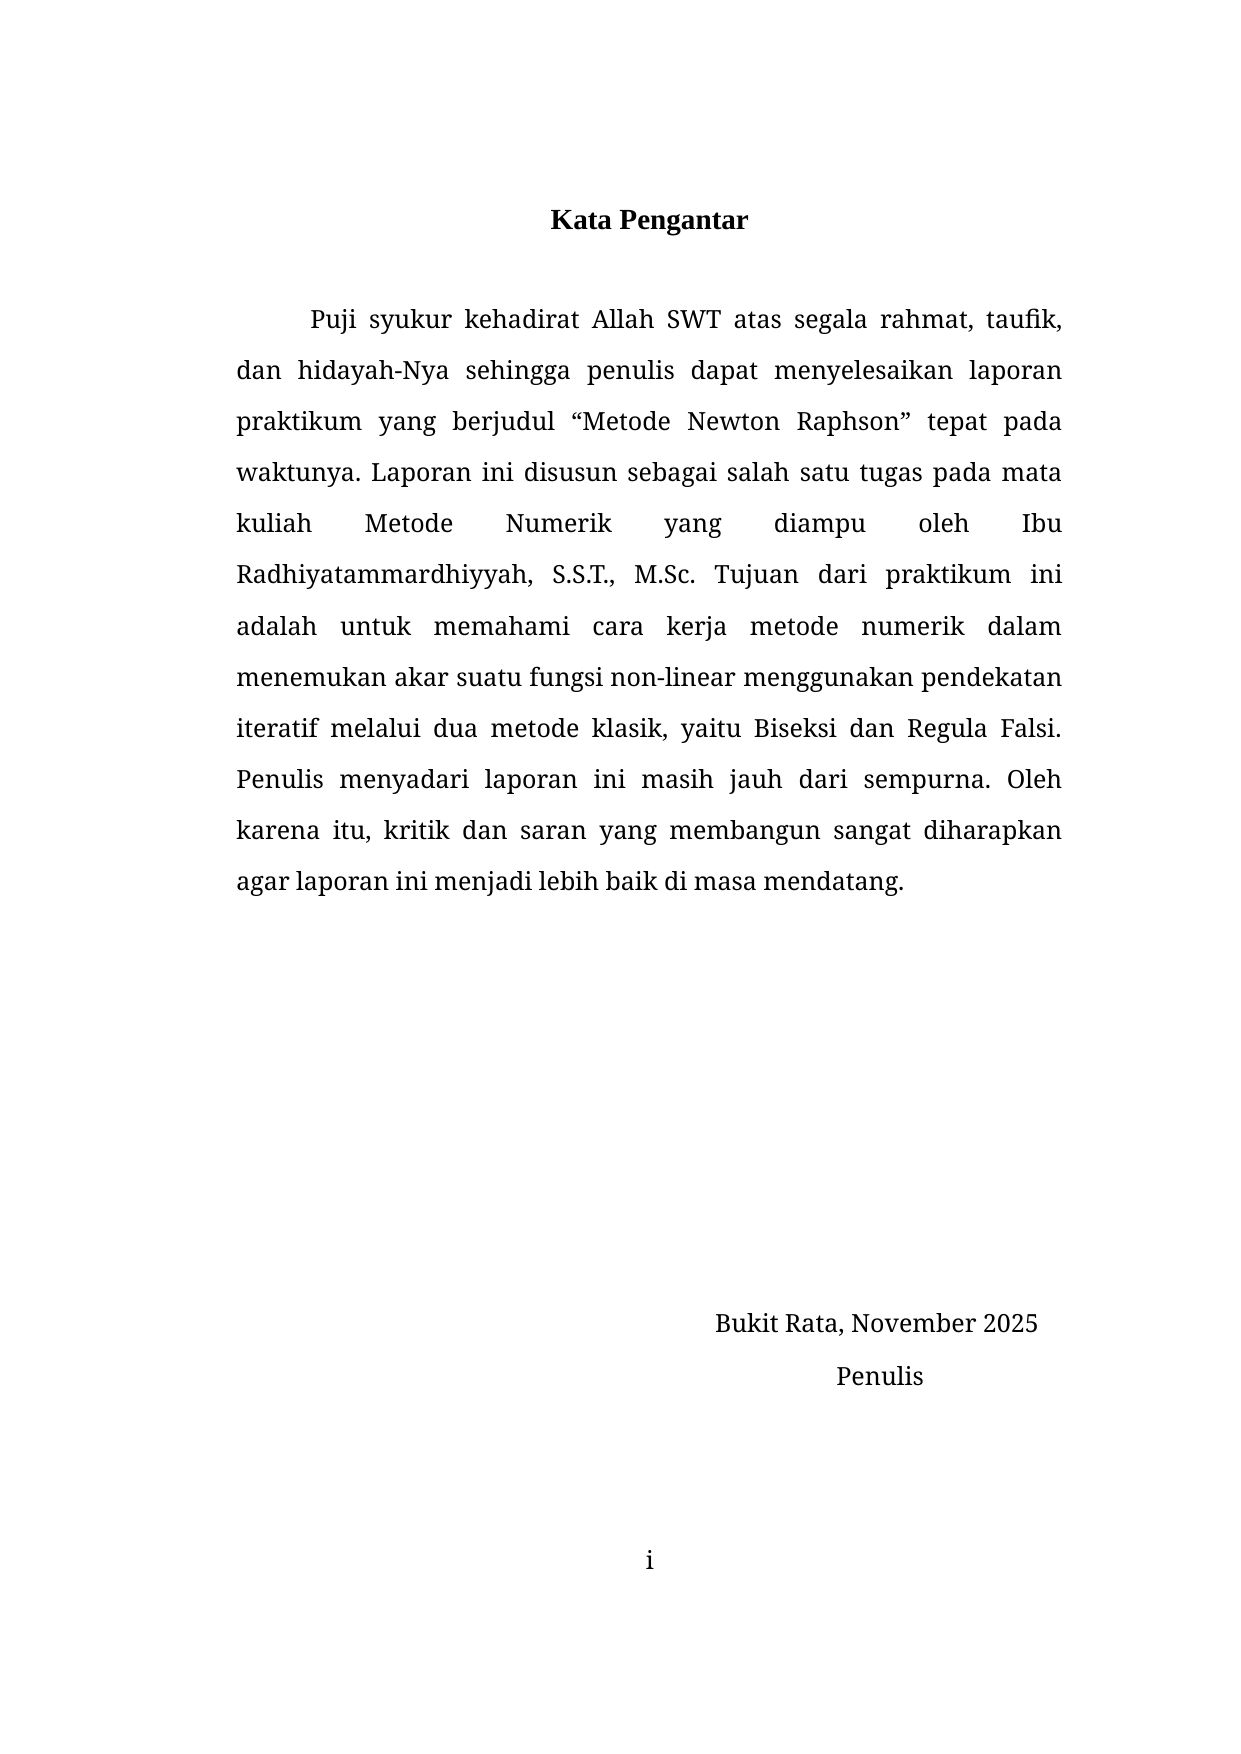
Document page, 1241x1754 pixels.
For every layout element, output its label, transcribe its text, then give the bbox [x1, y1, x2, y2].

text Bukit Rata, November 2025 [697, 1305, 1063, 1339]
subtitle Kata Pengantar [236, 202, 1063, 236]
text Penulis [697, 1359, 1063, 1393]
text Puji syukur kehadirat Allah SWT atas segala rahmat, taufik, dan hidayah-Nya sehingga penulis dapat menyelesaikan laporan praktikum yang berjudul “Metode Newton Raphson” tepat pada waktunya. Laporan ini disusun sebagai salah satu tugas pada mata kuliah Metode Numerik yang diampu oleh Ibu Radhiyatammardhiyyah, S.S.T., M.Sc. Tujuan dari praktikum ini adalah untuk memahami cara kerja metode numerik dalam menemukan akar suatu fungsi non-linear menggunakan pendekatan iteratif melalui dua metode klasik, yaitu Biseksi dan Regula Falsi. Penulis menyadari laporan ini masih jauh dari sempurna. Oleh karena itu, kritik dan saran yang membangun sangat diharapkan agar laporan ini menjadi lebih baik di masa mendatang. [236, 302, 1063, 897]
